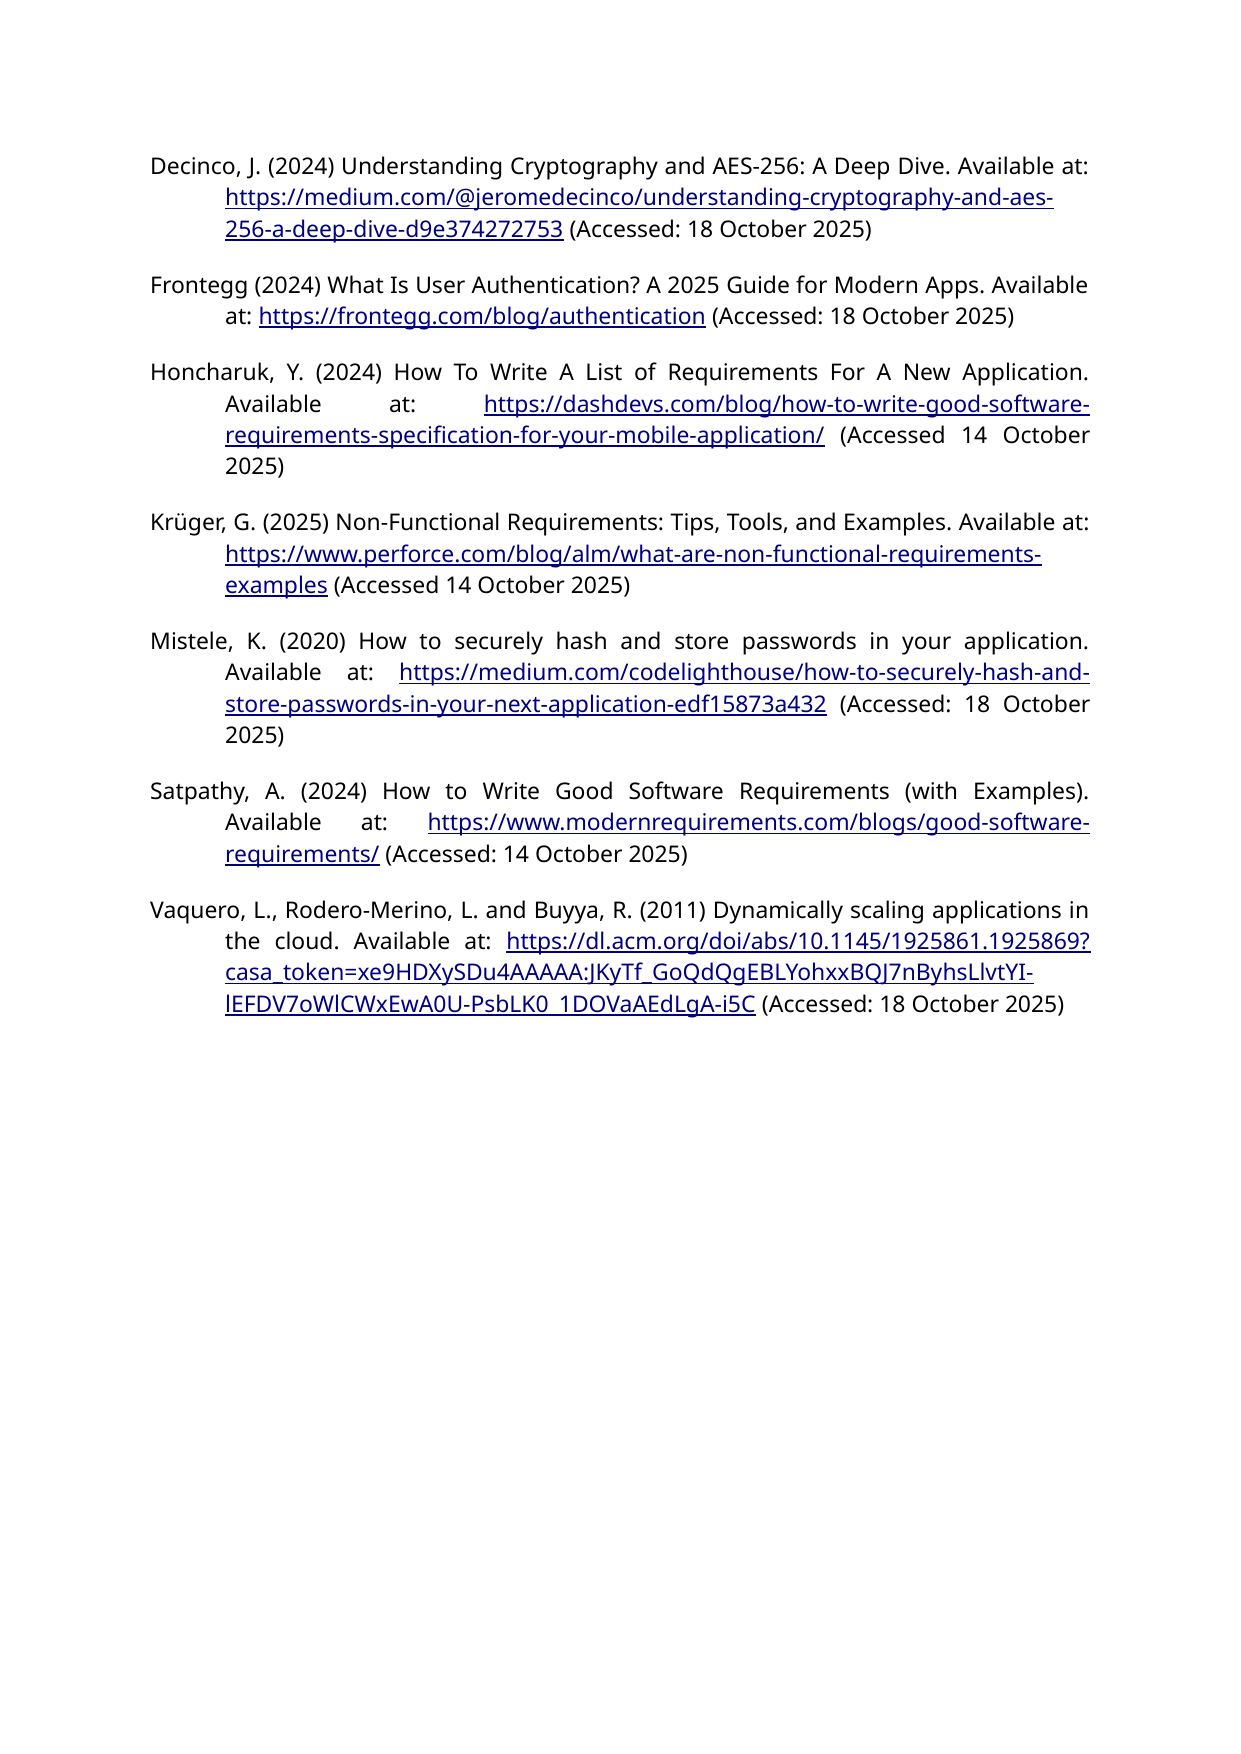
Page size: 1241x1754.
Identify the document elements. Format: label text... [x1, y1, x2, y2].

text Krüger, G. (2025) Non-Functional Requirements: Tips, Tools, and Examples. Available at: https://www.perforce.com/blog/alm/what-are-non-functional-requirements-examples (Accessed 14 October 2025) [150, 506, 1090, 600]
text Satpathy, A. (2024) How to Write Good Software Requirements (with Examples). Available at: https://www.modernrequirements.com/blogs/good-software-requirements/ (Accessed: 14 October 2025) [150, 775, 1090, 869]
text Decinco, J. (2024) Understanding Cryptography and AES-256: A Deep Dive. Available at: https://medium.com/@jeromedecinco/understanding-cryptography-and-aes-256-a-deep-dive-d9e374272753 (Accessed: 18 October 2025) [150, 150, 1090, 244]
text Mistele, K. (2020) How to securely hash and store passwords in your application. Available at: https://medium.com/codelighthouse/how-to-securely-hash-and-store-passwords-in-your-next-application-edf15873a432 (Accessed: 18 October 2025) [150, 625, 1090, 750]
text Frontegg (2024) What Is User Authentication? A 2025 Guide for Modern Apps. Available at: https://frontegg.com/blog/authentication (Accessed: 18 October 2025) [150, 269, 1090, 331]
text Vaquero, L., Rodero-Merino, L. and Buyya, R. (2011) Dynamically scaling applications in the cloud. Available at: https://dl.acm.org/doi/abs/10.1145/1925861.1925869?casa_token=xe9HDXySDu4AAAAA:JKyTf_GoQdQgEBLYohxxBQJ7nByhsLlvtYI-lEFDV7oWlCWxEwA0U-PsbLK0_1DOVaAEdLgA-i5C (Accessed: 18 October 2025) [150, 894, 1090, 1019]
text Honcharuk, Y. (2024) How To Write A List of Requirements For A New Application. Available at: https://dashdevs.com/blog/how-to-write-good-software-requirements-specification-for-your-mobile-application/ (Accessed 14 October 2025) [150, 356, 1090, 481]
